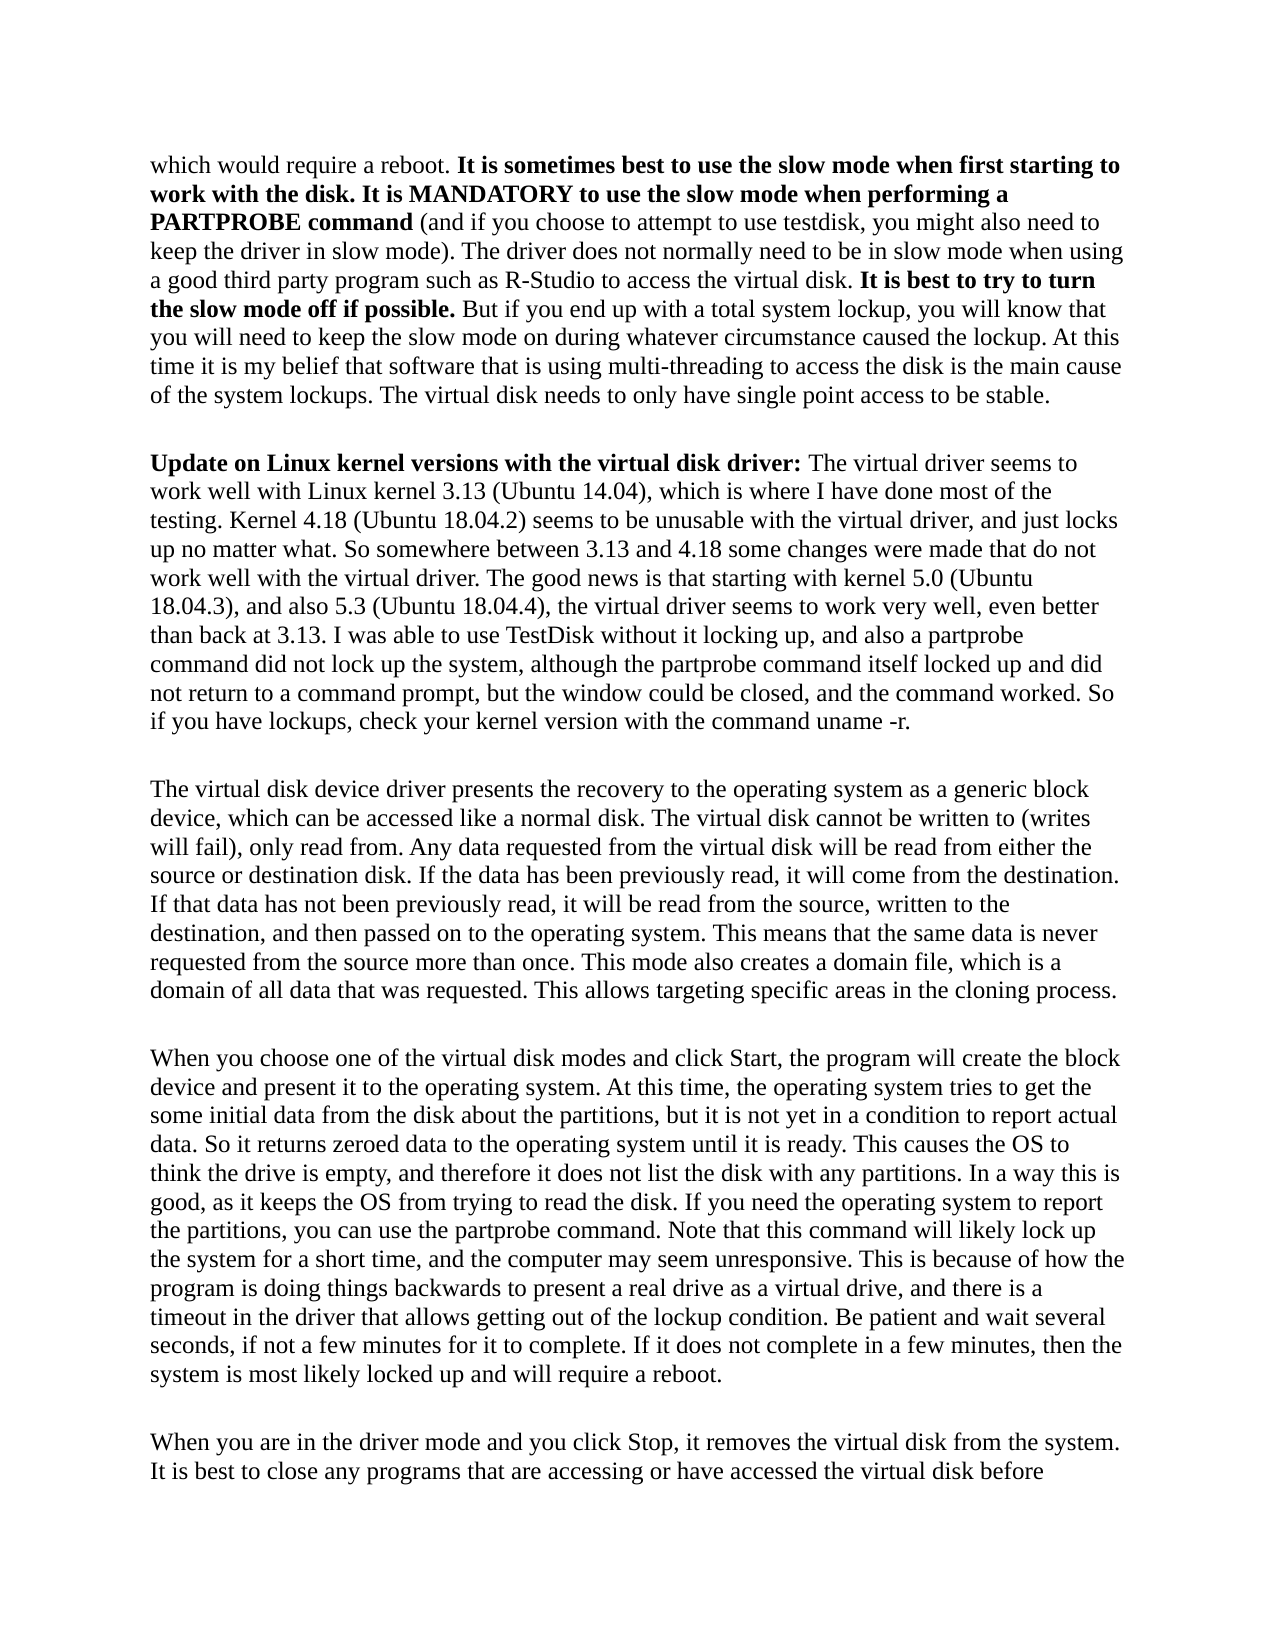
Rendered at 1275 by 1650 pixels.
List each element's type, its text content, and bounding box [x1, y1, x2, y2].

text Update on Linux kernel versions with the virtual disk driver: The virtual driver seems to work well with Linux kernel 3.13 (Ubuntu 14.04), which is where I have done most of the testing. Kernel 4.18 (Ubuntu 18.04.2) seems to be unusable with the virtual driver, and just locks up no matter what. So somewhere between 3.13 and 4.18 some changes were made that do not work well with the virtual driver. The good news is that starting with kernel 5.0 (Ubuntu 18.04.3), and also 5.3 (Ubuntu 18.04.4), the virtual driver seems to work very well, even better than back at 3.13. I was able to use TestDisk without it locking up, and also a partprobe command did not lock up the system, although the partprobe command itself locked up and did not return to a command prompt, but the window could be closed, and the command worked. So if you have lockups, check your kernel version with the command uname -r. [150, 448, 1125, 735]
text The virtual disk device driver presents the recovery to the operating system as a generic block device, which can be accessed like a normal disk. The virtual disk cannot be written to (writes will fail), only read from. Any data requested from the virtual disk will be read from either the source or destination disk. If the data has been previously read, it will come from the destination. If that data has not been previously read, it will be read from the source, written to the destination, and then passed on to the operating system. This means that the same data is never requested from the source more than once. This mode also creates a domain file, which is a domain of all data that was requested. This allows targeting specific areas in the cloning process. [150, 774, 1125, 1004]
text When you are in the driver mode and you click Stop, it removes the virtual disk from the system. It is best to close any programs that are accessing or have accessed the virtual disk before [150, 1427, 1125, 1484]
text which would require a reboot. It is sometimes best to use the slow mode when first starting to work with the disk. It is MANDATORY to use the slow mode when performing a PARTPROBE command (and if you choose to attempt to use testdisk, you might also need to keep the driver in slow mode). The driver does not normally need to be in slow mode when using a good third party program such as R-Studio to access the virtual disk. It is best to try to turn the slow mode off if possible. But if you end up with a total system lockup, you will know that you will need to keep the slow mode on during whatever circumstance caused the lockup. At this time it is my belief that software that is using multi-threading to access the disk is the main cause of the system lockups. The virtual disk needs to only have single point access to be stable. [150, 150, 1125, 409]
text When you choose one of the virtual disk modes and click Start, the program will create the block device and present it to the operating system. At this time, the operating system tries to get the some initial data from the disk about the partitions, but it is not yet in a condition to report actual data. So it returns zeroed data to the operating system until it is ready. This causes the OS to think the drive is empty, and therefore it does not list the disk with any partitions. In a way this is good, as it keeps the OS from trying to read the disk. If you need the operating system to report the partitions, you can use the partprobe command. Note that this command will likely lock up the system for a short time, and the computer may seem unresponsive. This is because of how the program is doing things backwards to present a real drive as a virtual drive, and there is a timeout in the driver that allows getting out of the lockup condition. Be patient and wait several seconds, if not a few minutes for it to complete. If it does not complete in a few minutes, then the system is most likely locked up and will require a reboot. [150, 1043, 1125, 1388]
